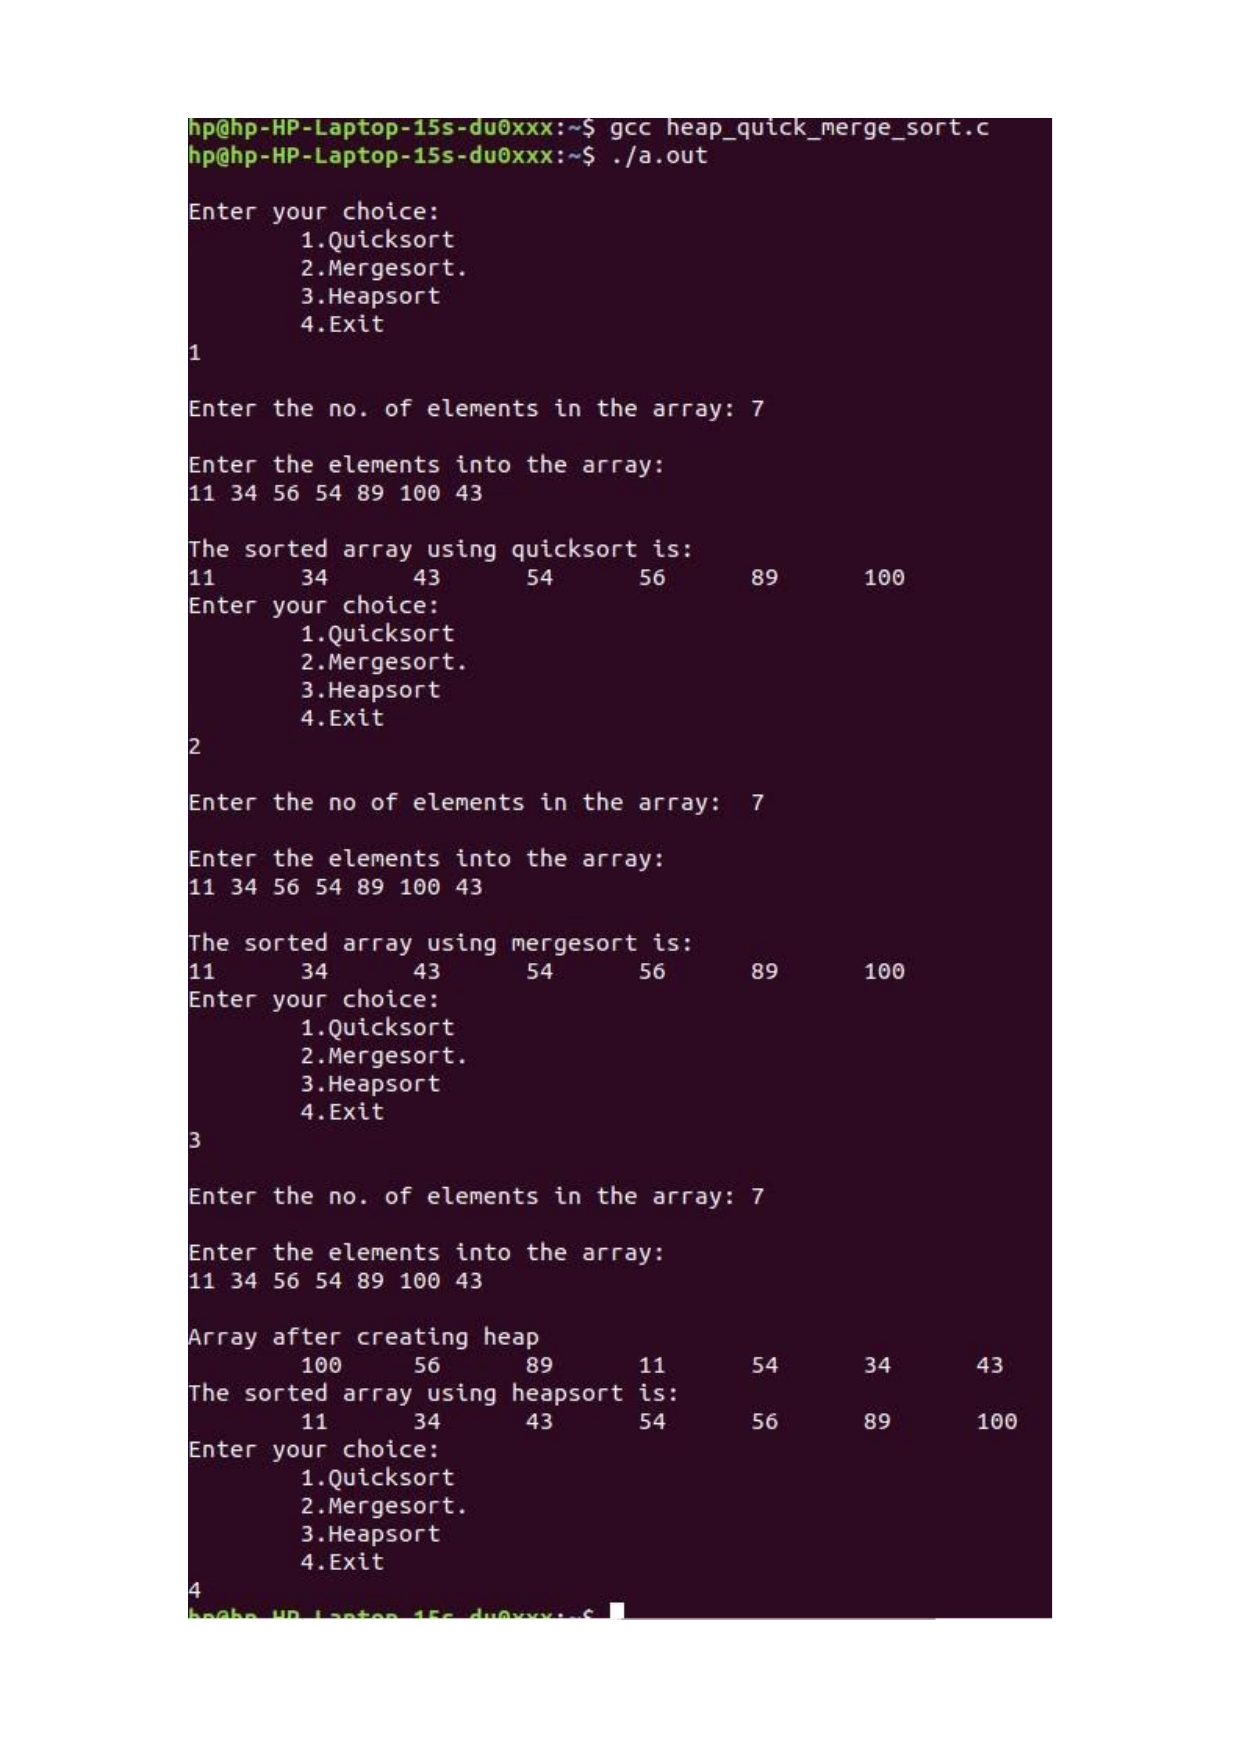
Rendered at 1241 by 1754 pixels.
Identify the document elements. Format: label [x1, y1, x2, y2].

picture [188, 118, 1053, 1620]
